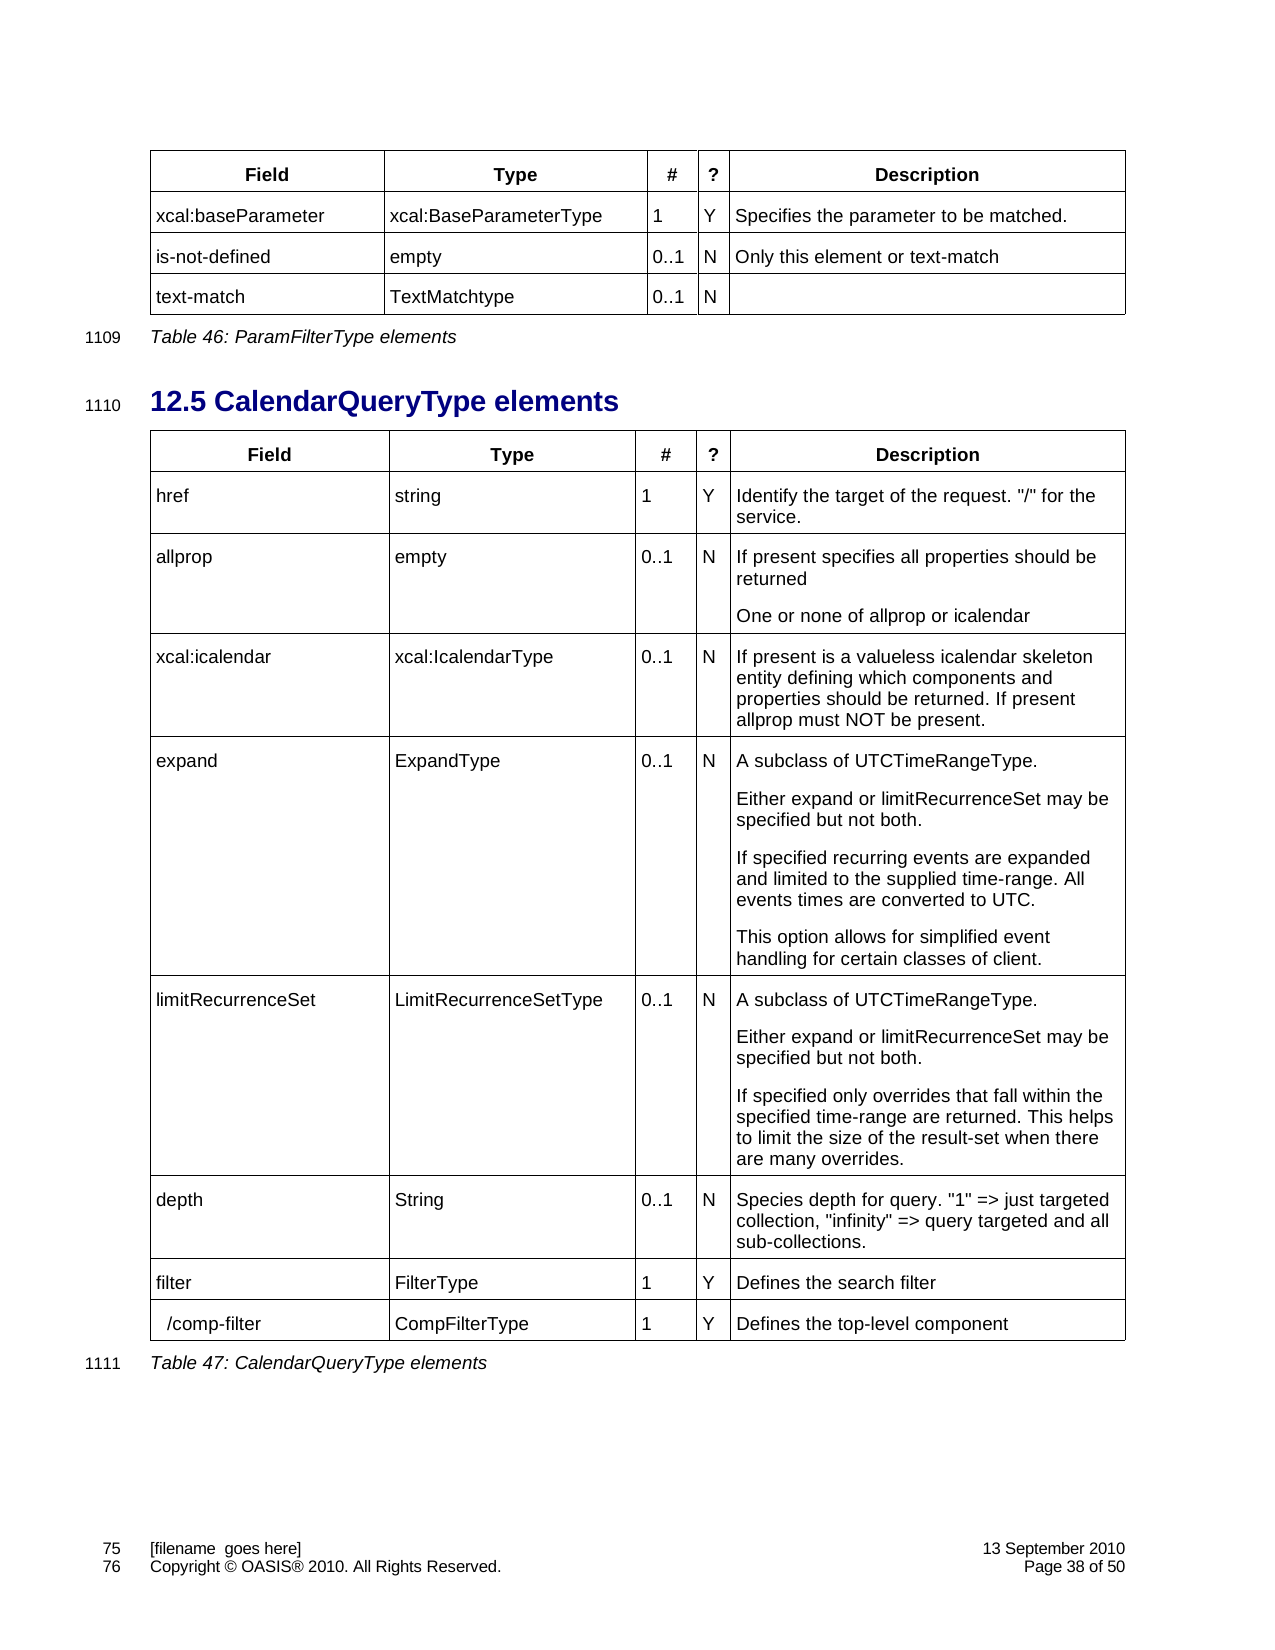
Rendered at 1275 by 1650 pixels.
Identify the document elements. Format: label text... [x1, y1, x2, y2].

table_cell String [390, 1176, 635, 1258]
table_cell empty [385, 233, 647, 273]
table_cell 0..1 [636, 1176, 696, 1258]
table_cell text-match [151, 274, 384, 314]
table_cell 1 [636, 1300, 696, 1340]
table_header Type [390, 431, 635, 471]
table_cell filter [151, 1259, 389, 1299]
table_cell 0..1 [636, 976, 696, 1175]
table_cell N [699, 274, 729, 314]
table_cell 0..1 [648, 274, 697, 314]
table_cell Defines the search filter [731, 1259, 1125, 1299]
table_cell Y [699, 192, 729, 232]
table_cell is-not-defined [151, 233, 384, 273]
table_cell ExpandType [390, 737, 635, 975]
table_cell N [697, 1176, 730, 1258]
table_cell 0..1 [636, 737, 696, 975]
table_header Description [731, 431, 1125, 471]
table_cell LimitRecurrenceSetType [390, 976, 635, 1175]
table_cell N [697, 534, 730, 633]
table_header # [636, 431, 696, 471]
table_cell 0..1 [636, 634, 696, 736]
table_cell Y [697, 1259, 730, 1299]
table_cell 1 [636, 1259, 696, 1299]
table_cell CompFilterType [390, 1300, 635, 1340]
table_cell A subclass of UTCTimeRangeType. Either expand or limitRecurrenceSet may be specified but not both. If specified recurring events are expanded and limited to the supplied time-range. All events times are converted to UTC. This option allows for simplified event handling for certain classes of client. [731, 737, 1125, 975]
table_cell Species depth for query. "1" => just targeted collection, "infinity" => query targeted and all sub-collections. [731, 1176, 1125, 1258]
table_cell N [697, 634, 730, 736]
table_cell xcal:baseParameter [151, 192, 384, 232]
table_cell limitRecurrenceSet [151, 976, 389, 1175]
table_cell FilterType [390, 1259, 635, 1299]
table_cell 0..1 [636, 534, 696, 633]
table_cell Defines the top-level component [731, 1300, 1125, 1340]
table_cell Only this element or text-match [730, 233, 1125, 273]
table_cell A subclass of UTCTimeRangeType. Either expand or limitRecurrenceSet may be specified but not both. If specified only overrides that fall within the specified time-range are returned. This helps to limit the size of the result-set when there are many overrides. [731, 976, 1125, 1175]
table_cell empty [390, 534, 635, 633]
table_cell allprop [151, 534, 389, 633]
table_cell depth [151, 1176, 389, 1258]
table_cell 1 [636, 472, 696, 533]
text Table 47: CalendarQueryType elements [150, 1353, 1125, 1374]
table_cell 0..1 [648, 233, 697, 273]
table_header Field [151, 431, 389, 471]
table_header Type [385, 151, 647, 191]
text Table 46: ParamFilterType elements [150, 326, 1125, 347]
table_cell If present specifies all properties should be returned One or none of allprop or icalendar [731, 534, 1125, 633]
table_cell href [151, 472, 389, 533]
table_cell Y [697, 1300, 730, 1340]
table_header ? [697, 431, 730, 471]
table_cell N [699, 233, 729, 273]
table_cell xcal:icalendar [151, 634, 389, 736]
table_cell N [697, 737, 730, 975]
table_cell expand [151, 737, 389, 975]
table_cell xcal:IcalendarType [390, 634, 635, 736]
table_cell N [697, 976, 730, 1175]
table_header # [648, 151, 697, 191]
table_header Field [151, 151, 384, 191]
table_cell 1 [648, 192, 697, 232]
table_cell Identify the target of the request. "/" for the service. [731, 472, 1125, 533]
subtitle CalendarQueryType elements [150, 385, 1125, 417]
table_cell TextMatchtype [385, 274, 647, 314]
table_cell /comp-filter [151, 1300, 389, 1340]
table_cell If present is a valueless icalendar skeleton entity defining which components and properties should be returned. If present allprop must NOT be present. [731, 634, 1125, 736]
table_cell Specifies the parameter to be matched. [730, 192, 1125, 232]
table_header Description [730, 151, 1125, 191]
table_cell xcal:BaseParameterType [385, 192, 647, 232]
table_cell string [390, 472, 635, 533]
table_cell Y [697, 472, 730, 533]
table_cell [730, 274, 1125, 314]
table_header ? [699, 151, 729, 191]
